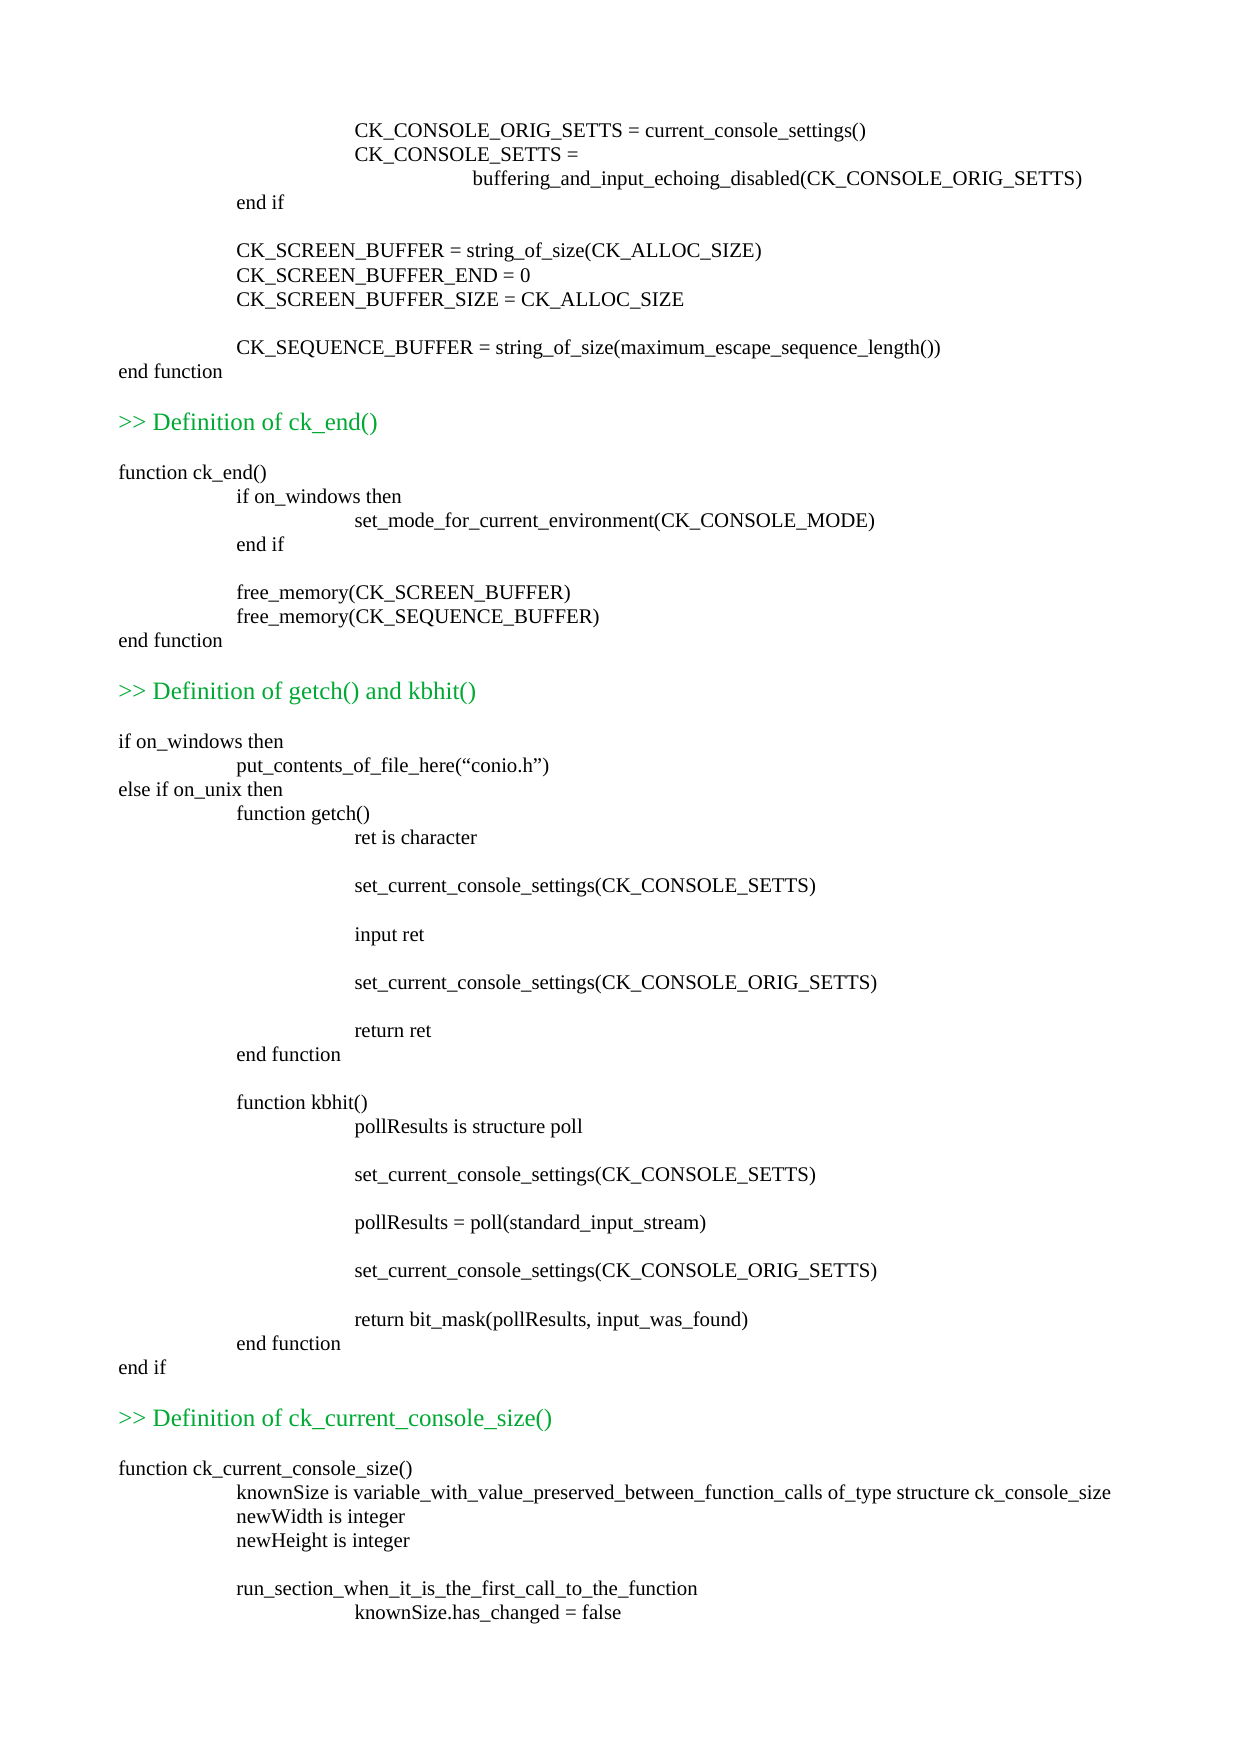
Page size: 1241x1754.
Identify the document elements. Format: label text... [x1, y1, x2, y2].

text put_contents_of_file_here(“conio.h”) [118, 753, 1122, 777]
text if on_windows then [118, 484, 1122, 508]
text end if [118, 190, 1122, 214]
text buffering_and_input_echoing_disabled(CK_CONSOLE_ORIG_SETTS) [118, 166, 1122, 190]
text set_current_console_settings(CK_CONSOLE_ORIG_SETTS) [118, 1258, 1122, 1282]
text CK_CONSOLE_ORIG_SETTS = current_console_settings() [118, 118, 1122, 142]
text set_current_console_settings(CK_CONSOLE_SETTS) [118, 873, 1122, 897]
text return bit_mask(pollResults, input_was_found) [118, 1307, 1122, 1331]
text set_current_console_settings(CK_CONSOLE_ORIG_SETTS) [118, 970, 1122, 994]
text CK_CONSOLE_SETTS = [118, 142, 1122, 166]
text free_memory(CK_SEQUENCE_BUFFER) [118, 604, 1122, 628]
text knownSize.has_changed = false [118, 1600, 1122, 1624]
text CK_SCREEN_BUFFER_SIZE = CK_ALLOC_SIZE [118, 287, 1122, 311]
text input ret [118, 922, 1122, 946]
text end if [118, 532, 1122, 556]
text end function [118, 1331, 1122, 1355]
text end function [118, 1042, 1122, 1066]
text pollResults is structure poll [118, 1114, 1122, 1138]
text newWidth is integer [118, 1504, 1122, 1528]
text >> Definition of getch() and kbhit() [118, 676, 1122, 705]
text function ck_current_console_size() [118, 1456, 1122, 1480]
text end function [118, 359, 1122, 383]
text >> Definition of ck_end() [118, 407, 1122, 436]
text if on_windows then [118, 729, 1122, 753]
text set_mode_for_current_environment(CK_CONSOLE_MODE) [118, 508, 1122, 532]
text >> Definition of ck_current_console_size() [118, 1403, 1122, 1432]
text CK_SEQUENCE_BUFFER = string_of_size(maximum_escape_sequence_length()) [118, 335, 1122, 359]
text free_memory(CK_SCREEN_BUFFER) [118, 580, 1122, 604]
text run_section_when_it_is_the_first_call_to_the_function [118, 1576, 1122, 1600]
text knownSize is variable_with_value_preserved_between_function_calls of_type structure ck_console_size [118, 1480, 1122, 1504]
text function getch() [118, 801, 1122, 825]
text CK_SCREEN_BUFFER = string_of_size(CK_ALLOC_SIZE) [118, 238, 1122, 262]
text end function [118, 628, 1122, 652]
text pollResults = poll(standard_input_stream) [118, 1210, 1122, 1234]
text end if [118, 1355, 1122, 1379]
text return ret [118, 1018, 1122, 1042]
text else if on_unix then [118, 777, 1122, 801]
text function ck_end() [118, 460, 1122, 484]
text CK_SCREEN_BUFFER_END = 0 [118, 262, 1122, 287]
text set_current_console_settings(CK_CONSOLE_SETTS) [118, 1162, 1122, 1186]
text function kbhit() [118, 1090, 1122, 1114]
text newHeight is integer [118, 1528, 1122, 1552]
text ret is character [118, 825, 1122, 849]
